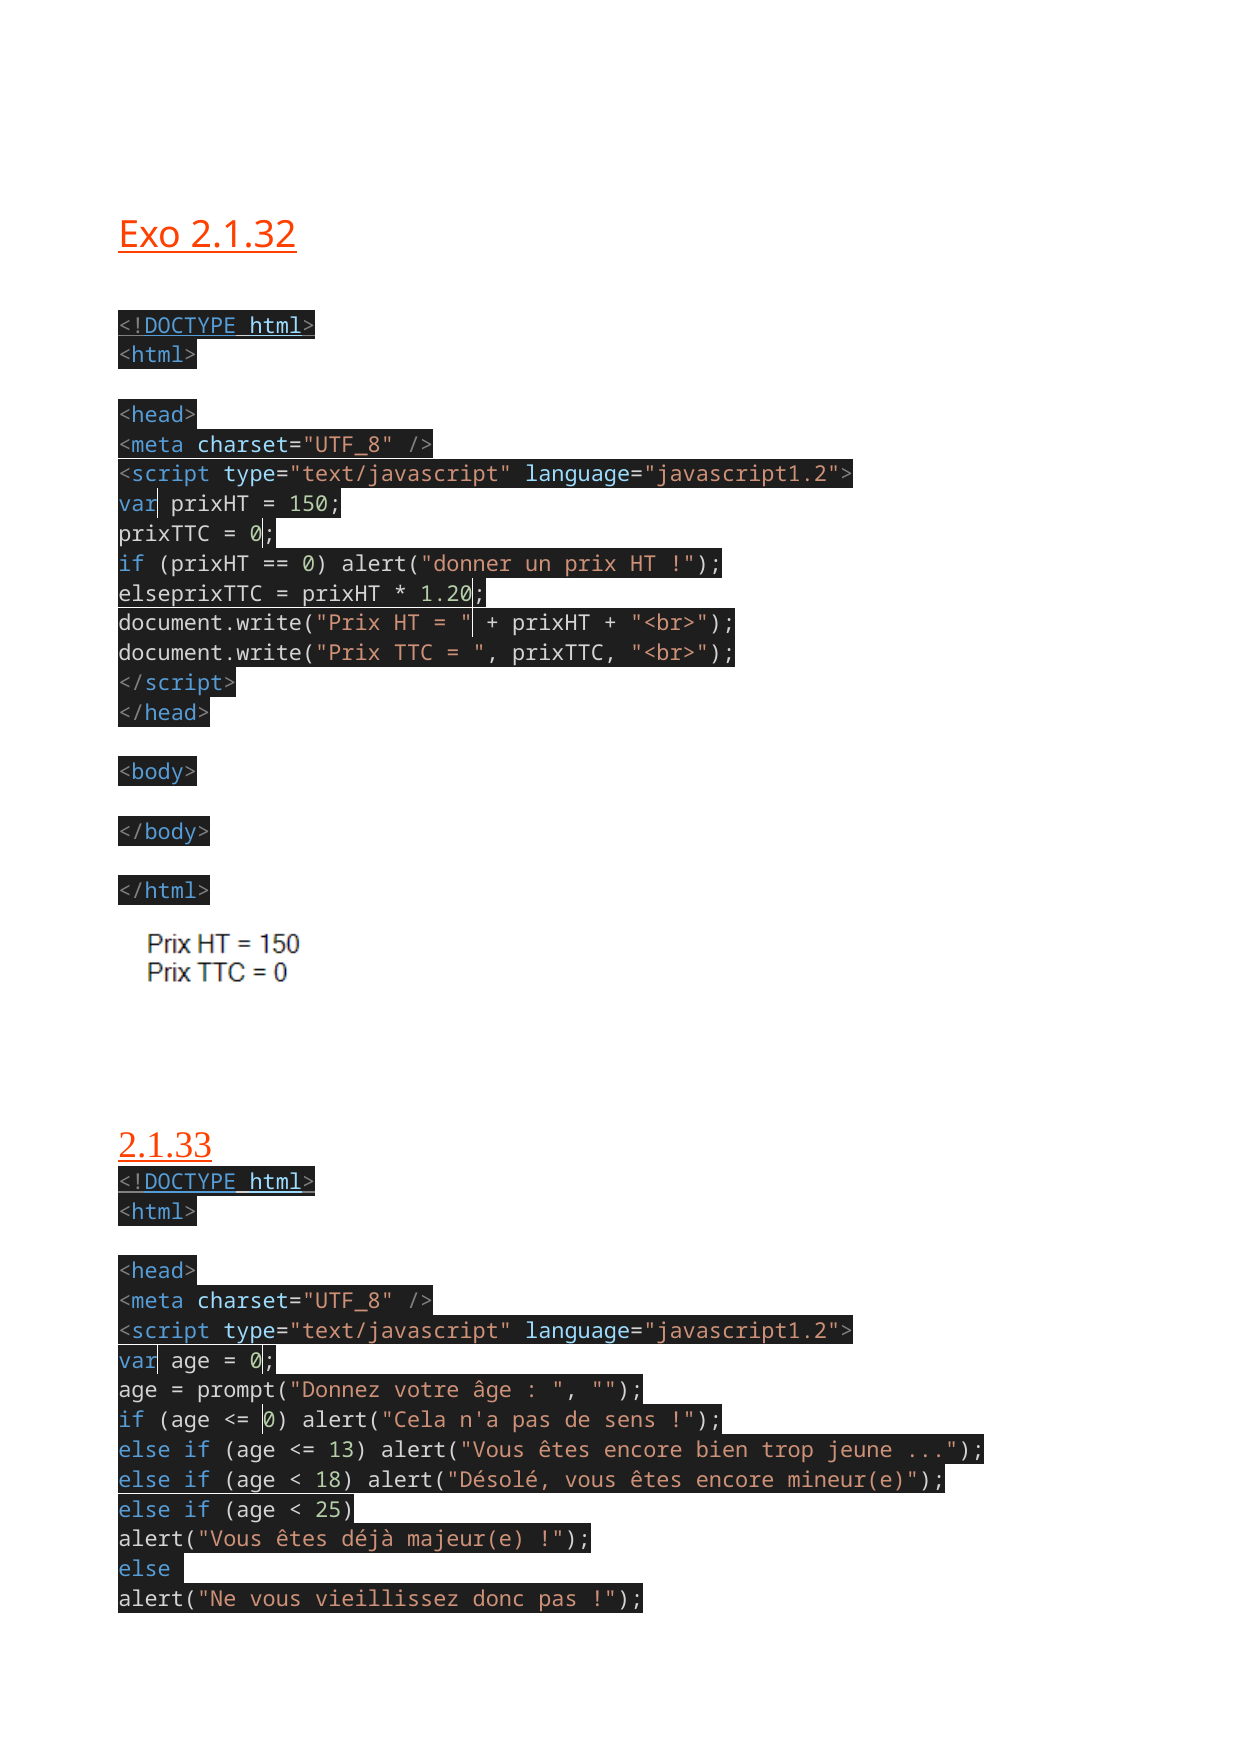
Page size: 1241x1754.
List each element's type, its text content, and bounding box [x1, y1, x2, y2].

text </body> [118, 816, 1122, 846]
text <meta charset="UTF_8" /> [118, 429, 1122, 458]
text <script type="text/javascript" language="javascript1.2"> [118, 1315, 1122, 1344]
text alert("Vous êtes déjà majeur(e) !"); [118, 1523, 1122, 1553]
text else if (age < 18) alert("Désolé, vous êtes encore mineur(e)"); [118, 1464, 1122, 1493]
text elseprixTTC = prixHT * 1.20; [118, 578, 1122, 607]
text prixTTC = 0; [118, 518, 1122, 548]
text if (age <= 0) alert("Cela n'a pas de sens !"); [118, 1404, 1122, 1434]
text <!DOCTYPE html> [118, 309, 1122, 339]
text alert("Ne vous vieillissez donc pas !"); [118, 1583, 1122, 1613]
picture [136, 917, 354, 1037]
text document.write("Prix HT = " + prixHT + "<br>"); [118, 607, 1122, 637]
text if (prixHT == 0) alert("donner un prix HT !"); [118, 548, 1122, 578]
text Exo 2.1.32 [118, 207, 1122, 258]
text <meta charset="UTF_8" /> [118, 1285, 1122, 1315]
text else [118, 1553, 1122, 1583]
text </html> [118, 875, 1122, 905]
text var prixHT = 150; [118, 488, 1122, 518]
text var age = 0; [118, 1344, 1122, 1374]
text 2.1.33 [118, 1123, 1122, 1166]
text <!DOCTYPE html> [118, 1166, 1122, 1196]
text </script> [118, 667, 1122, 697]
text <head> [118, 399, 1122, 429]
text <html> [118, 1196, 1122, 1226]
text age = prompt("Donnez votre âge : ", ""); [118, 1374, 1122, 1404]
text </head> [118, 697, 1122, 727]
text document.write("Prix TTC = ", prixTTC, "<br>"); [118, 637, 1122, 667]
text <script type="text/javascript" language="javascript1.2"> [118, 458, 1122, 488]
text <head> [118, 1255, 1122, 1285]
text else if (age < 25) [118, 1493, 1122, 1523]
text <html> [118, 339, 1122, 369]
text else if (age <= 13) alert("Vous êtes encore bien trop jeune ..."); [118, 1434, 1122, 1464]
text <body> [118, 756, 1122, 786]
